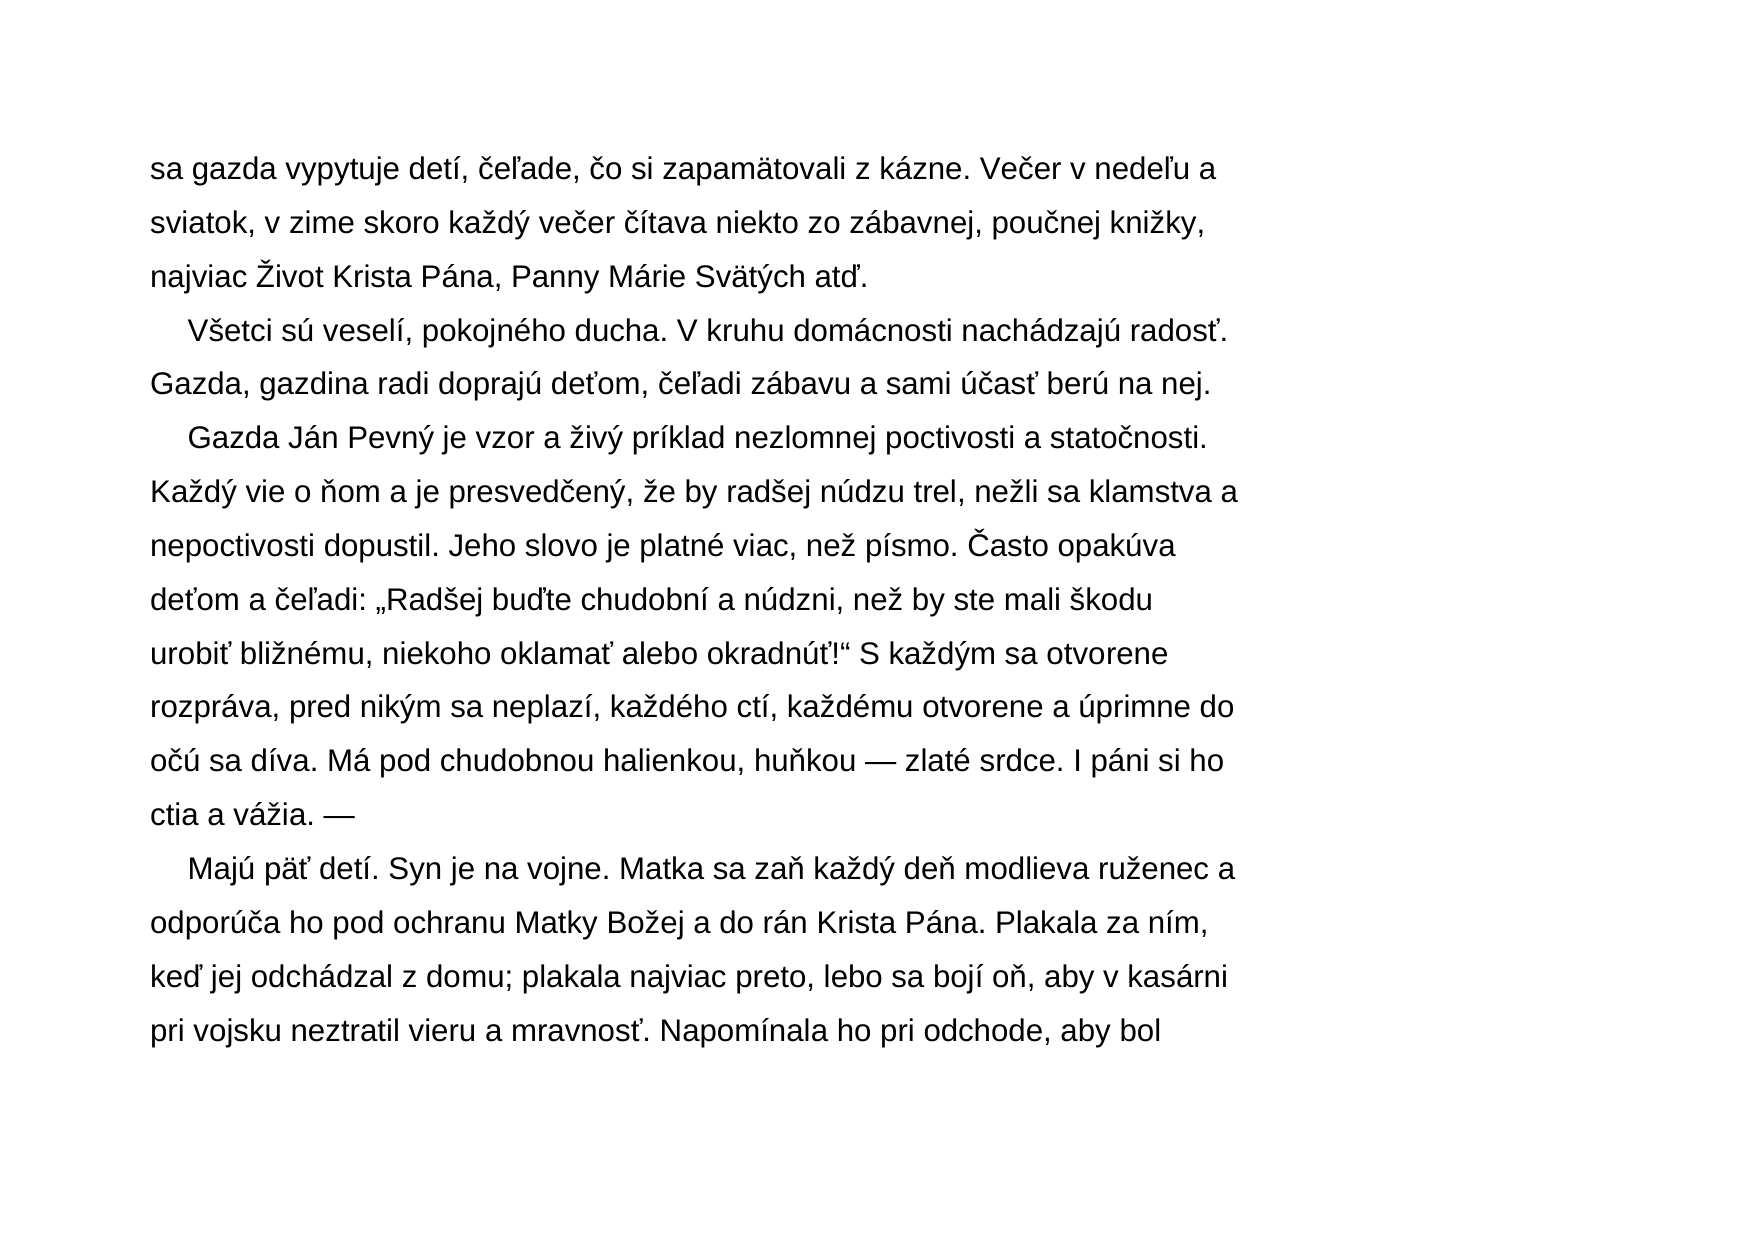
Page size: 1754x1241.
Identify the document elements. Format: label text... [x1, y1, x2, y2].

text Všetci sú veselí, pokojného ducha. V kruhu domácnosti nachádzajú radosť. Gazda, gazdina radi doprajú deťom, čeľadi zábavu a sami účasť berú na nej. [150, 312, 1243, 401]
text Gazda Ján Pevný je vzor a živý príklad nezlomnej poctivosti a statočnosti. Každý vie o ňom a je presvedčený, že by radšej núdzu trel, nežli sa klamstva a nepoctivosti dopustil. Jeho slovo je platné viac, než písmo. Často opakúva deťom a čeľadi: „Radšej buďte chudobní a núdzni, než by ste mali škodu urobiť bližnému, niekoho okla­mať alebo okradnúť!“ S každým sa otvo­rene rozpráva, pred nikým sa neplazí, každého ctí, každému otvorene a úprimne do očú sa díva. Má pod chudobnou halienkou, huňkou — zlaté srdce. I páni si ho ctia a vážia. — [150, 419, 1243, 832]
text sa gazda vypytuje detí, čeľade, čo si zapamätovali z kázne. Večer v nedeľu a sviatok, v zime skoro každý večer čítava niekto zo zábavnej, poučnej knižky, najviac Život Krista Pána, Panny Márie Svätých atď. [150, 150, 1243, 294]
text Majú päť detí. Syn je na vojne. Matka sa zaň každý deň modlieva ruženec a odporúča ho pod ochranu Matky Božej a do rán Krista Pána. Plakala za ním, keď jej odchádzal z do­mu; plakala najviac preto, lebo sa bojí oň, aby v kasárni pri vojsku neztratil vieru a mravnosť. Napomínala ho pri odchode, aby bol [150, 850, 1243, 1048]
